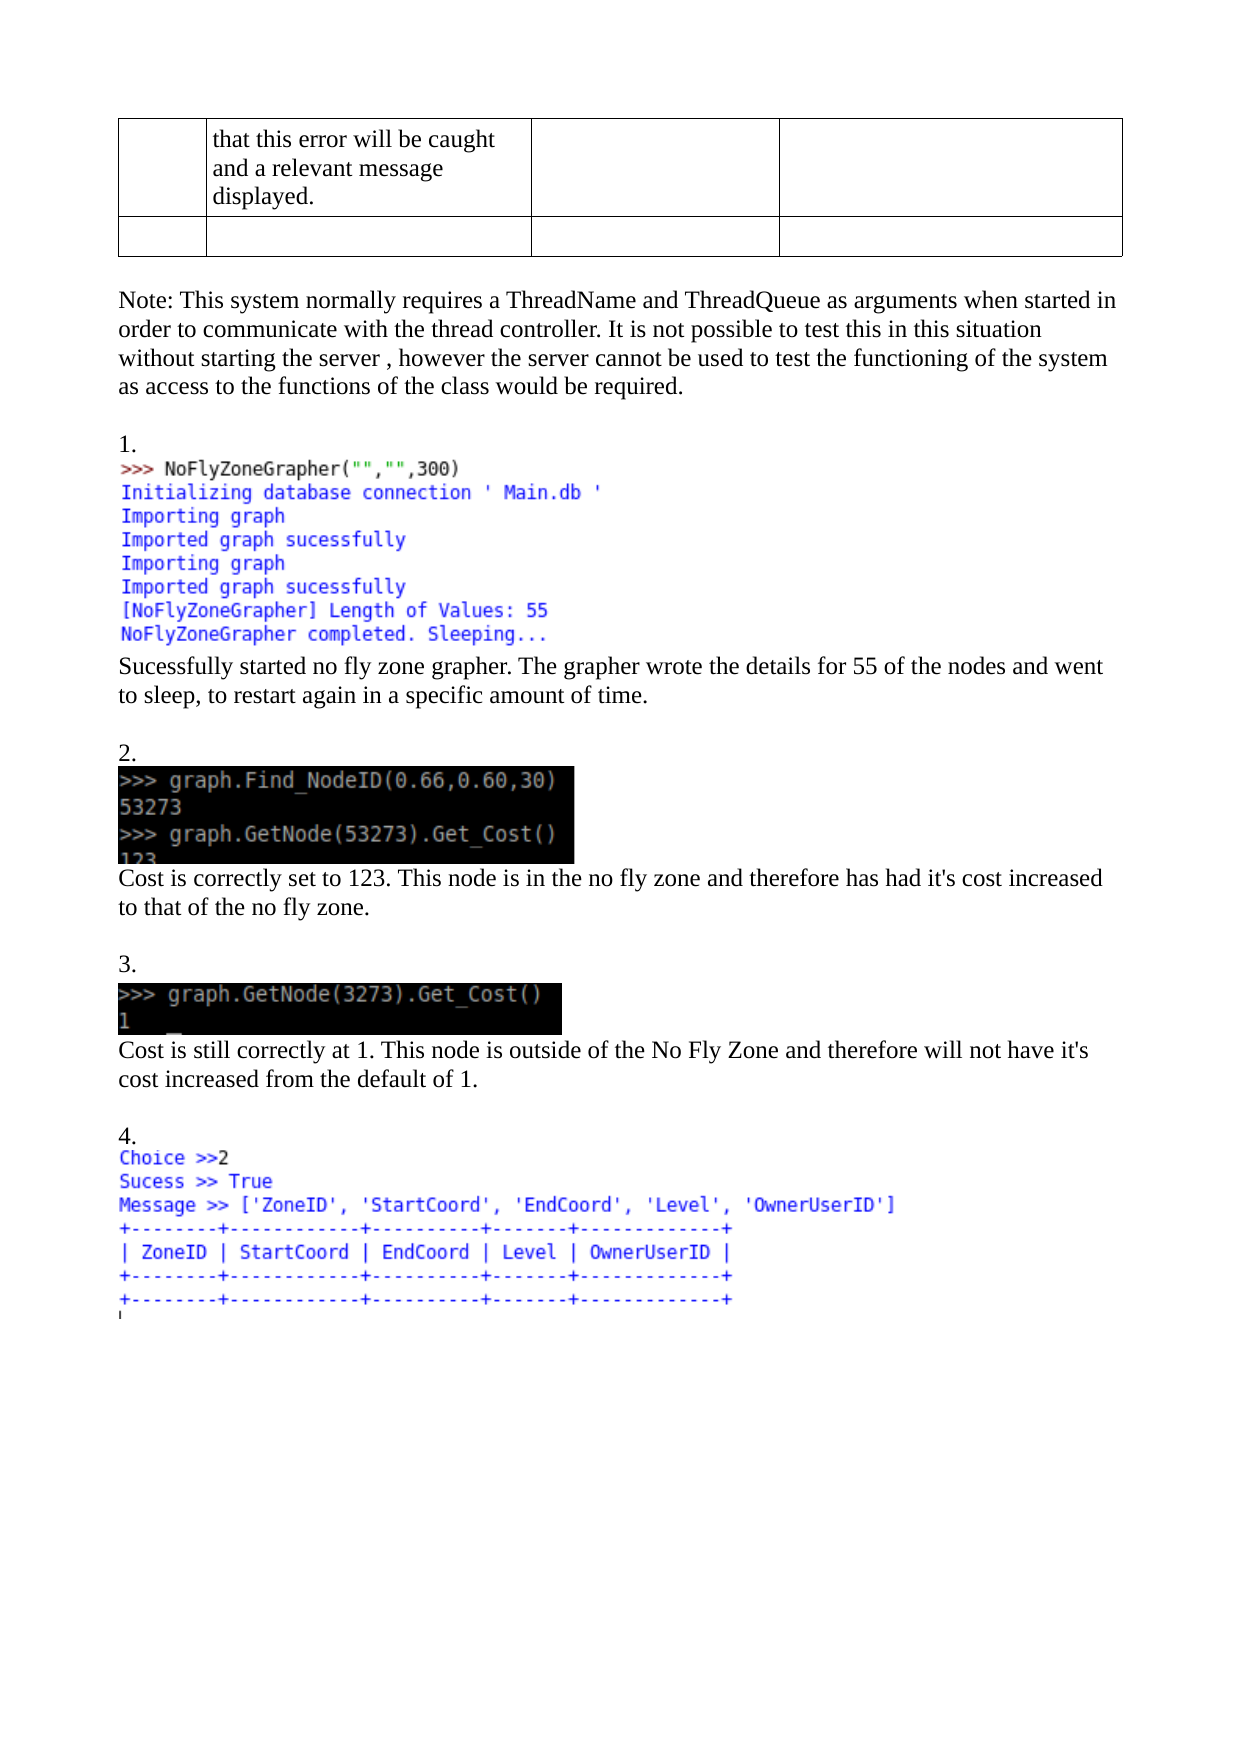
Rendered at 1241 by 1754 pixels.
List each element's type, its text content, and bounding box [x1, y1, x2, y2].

text Cost is still correctly at 1. This node is outside of the No Fly Zone and therefore will not have it's cost increased from the default of 1. [118, 978, 1122, 1092]
text Note: This system normally requires a ThreadName and ThreadQueue as arguments when started in order to communicate with the thread controller. It is not possible to test this in this situation without starting the server , however the server cannot be used to test the functioning of the system as access to the functions of the class would be required. [118, 285, 1122, 400]
text Sucessfully started no fly zone grapher. The grapher wrote the details for 55 of the nodes and went to sleep, to restart again in a specific amount of time. [118, 458, 1122, 709]
text 1. [118, 429, 1122, 458]
picture [118, 983, 562, 1035]
table_cell [780, 217, 1122, 256]
table_cell [532, 217, 779, 256]
table_cell [119, 119, 206, 216]
text 2. [118, 738, 1122, 766]
table_cell [532, 119, 779, 216]
table_cell that this error will be caught and a relevant message displayed. [207, 119, 531, 216]
table_cell [207, 217, 531, 256]
text 4. [118, 1121, 1122, 1150]
table_cell [119, 217, 206, 256]
text 3. [118, 949, 1122, 978]
picture [118, 457, 611, 652]
picture [118, 1150, 909, 1319]
picture [118, 766, 575, 864]
text Cost is correctly set to 123. This node is in the no fly zone and therefore has had it's cost increased to that of the no fly zone. [118, 766, 1122, 921]
table_cell [780, 119, 1122, 216]
